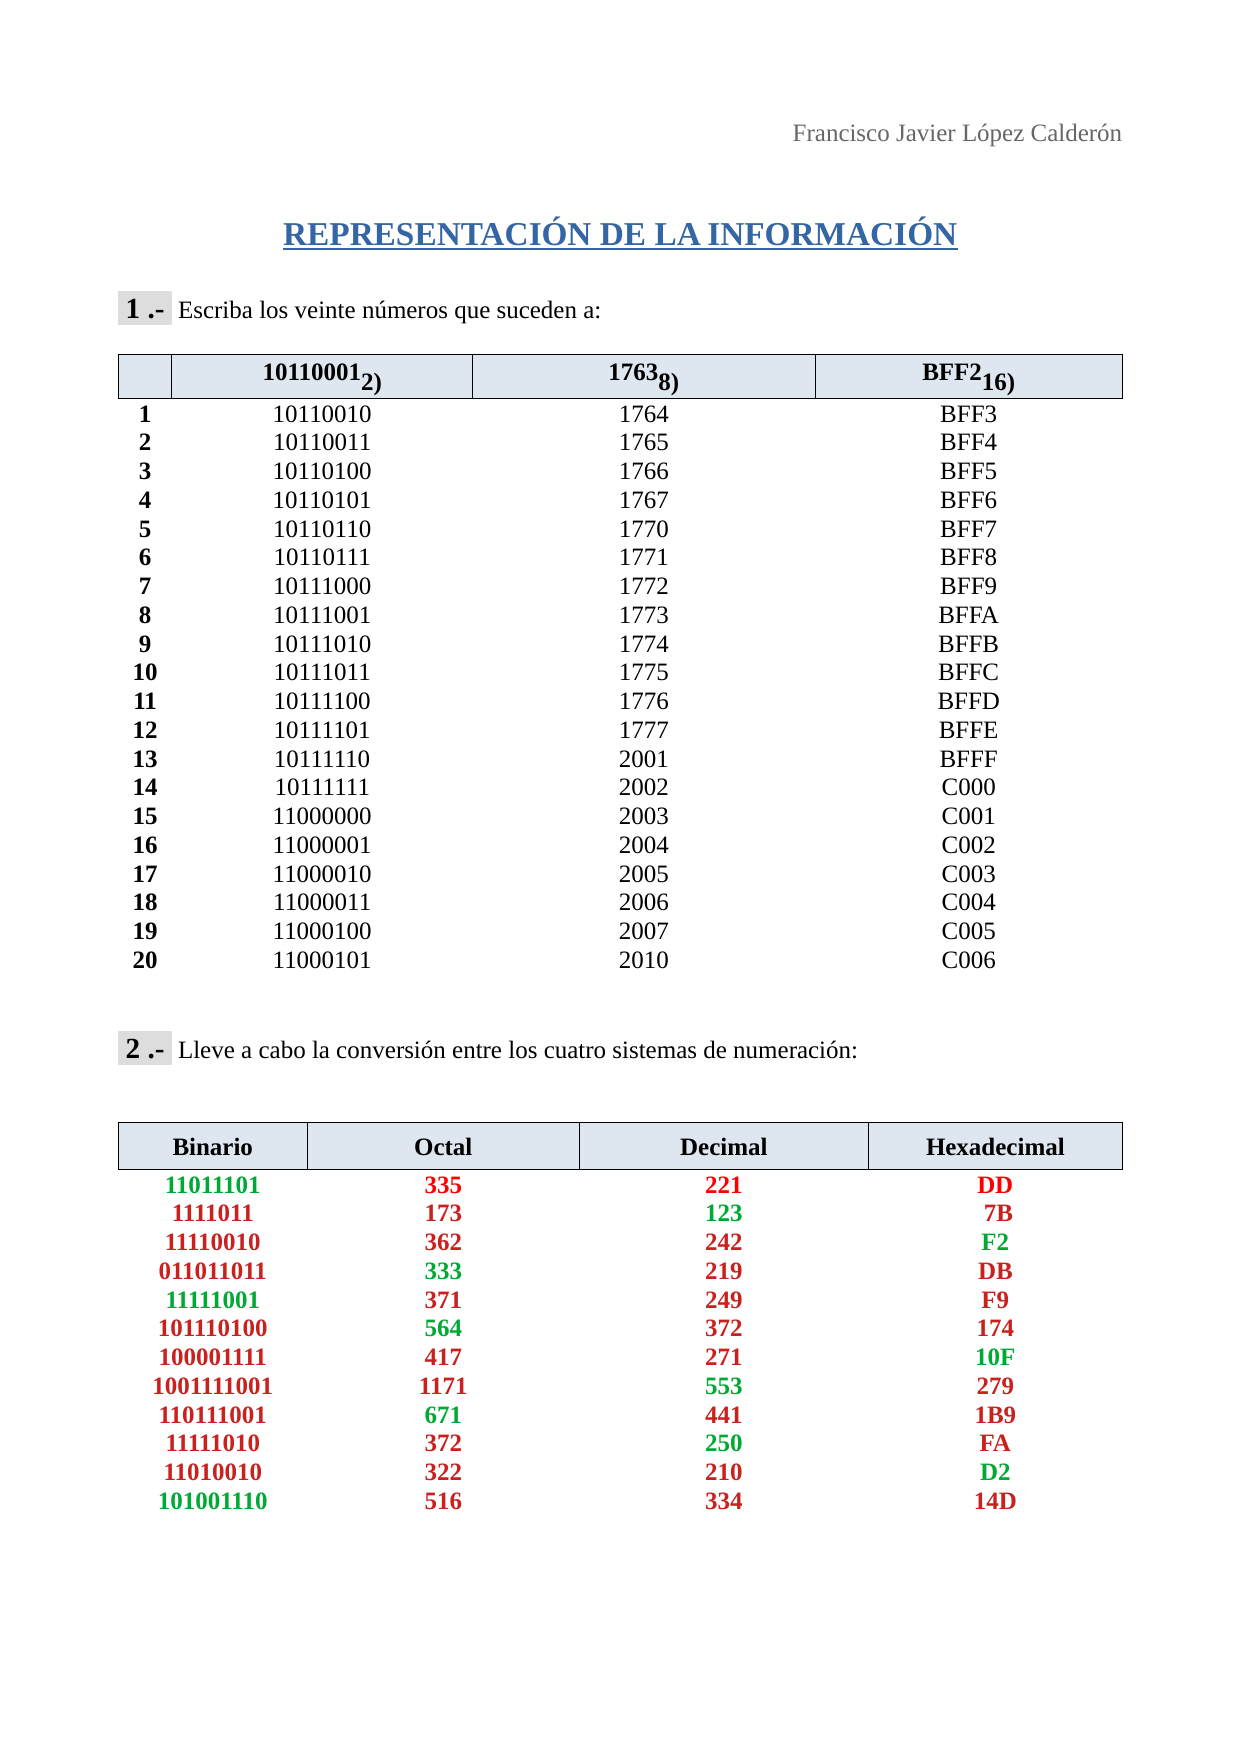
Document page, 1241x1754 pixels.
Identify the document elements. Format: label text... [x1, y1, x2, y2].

table_cell 11011101 [118, 1170, 307, 1198]
table_cell 564 [307, 1314, 579, 1342]
table_header Binario [119, 1123, 307, 1169]
table_cell 2004 [472, 830, 815, 859]
table_cell 11000011 [172, 888, 472, 916]
table_cell BFF7 [815, 514, 1122, 542]
table_cell BFFE [815, 715, 1122, 744]
table_cell 10111100 [172, 686, 472, 715]
table_cell 250 [579, 1429, 868, 1457]
table_cell 1 [118, 399, 172, 427]
table_cell 2005 [472, 859, 815, 887]
table_cell 6 [118, 543, 172, 571]
table_cell D2 [868, 1457, 1122, 1486]
table_cell 14D [868, 1486, 1122, 1515]
table_header 17638) [473, 355, 815, 398]
table_cell 110111001 [118, 1400, 307, 1428]
table_cell C006 [815, 945, 1122, 974]
table_cell 1764 [472, 399, 815, 427]
table_cell 011011011 [118, 1256, 307, 1285]
table_cell 1767 [472, 485, 815, 514]
table_cell 11010010 [118, 1457, 307, 1486]
table_cell 11111010 [118, 1429, 307, 1457]
table_cell 10110010 [172, 399, 472, 427]
table_cell 249 [579, 1285, 868, 1313]
table_cell 1776 [472, 686, 815, 715]
table_cell 242 [579, 1227, 868, 1256]
table_cell F9 [868, 1285, 1122, 1313]
table_cell 10110111 [172, 543, 472, 571]
table_cell BFFD [815, 686, 1122, 715]
table_cell 4 [118, 485, 172, 514]
table_cell 671 [307, 1400, 579, 1428]
table_cell BFF4 [815, 428, 1122, 456]
table_cell 441 [579, 1400, 868, 1428]
table_cell 10F [868, 1342, 1122, 1371]
table_cell 516 [307, 1486, 579, 1515]
table_cell 372 [307, 1429, 579, 1457]
table_cell 100001111 [118, 1342, 307, 1371]
table_cell 221 [579, 1170, 868, 1198]
table_header Hexadecimal [869, 1123, 1122, 1169]
text 1 .- Escriba los veinte números que suceden a: [118, 291, 1122, 325]
table_cell 101001110 [118, 1486, 307, 1515]
table_cell 334 [579, 1486, 868, 1515]
table_cell 174 [868, 1314, 1122, 1342]
table_cell BFFC [815, 658, 1122, 686]
table_cell BFFF [815, 744, 1122, 772]
table_cell 11000001 [172, 830, 472, 859]
table_cell 553 [579, 1371, 868, 1400]
table_cell 1772 [472, 571, 815, 600]
table_cell DB [868, 1256, 1122, 1285]
table_cell 10111110 [172, 744, 472, 772]
table_cell 1171 [307, 1371, 579, 1400]
table_cell 11000101 [172, 945, 472, 974]
table_cell 11000010 [172, 859, 472, 887]
table_cell 10111000 [172, 571, 472, 600]
table_cell 371 [307, 1285, 579, 1313]
table_cell 11111001 [118, 1285, 307, 1313]
table_cell 9 [118, 629, 172, 657]
table_cell 1001111001 [118, 1371, 307, 1400]
table_cell 1111011 [118, 1199, 307, 1227]
table_cell DD [868, 1170, 1122, 1198]
table_cell 1773 [472, 600, 815, 629]
table_cell 10111010 [172, 629, 472, 657]
table_cell 322 [307, 1457, 579, 1486]
table_cell 2001 [472, 744, 815, 772]
table_cell 333 [307, 1256, 579, 1285]
table_cell 335 [307, 1170, 579, 1198]
table_cell 1770 [472, 514, 815, 542]
table_cell 372 [579, 1314, 868, 1342]
table_cell 2010 [472, 945, 815, 974]
table_cell 1765 [472, 428, 815, 456]
text REPRESENTACIÓN DE LA INFORMACIÓN [118, 215, 1122, 253]
table_cell 1B9 [868, 1400, 1122, 1428]
table_cell 10111011 [172, 658, 472, 686]
table_header BFF216) [816, 355, 1122, 398]
table_cell 417 [307, 1342, 579, 1371]
table_header [119, 355, 171, 398]
table_cell C004 [815, 888, 1122, 916]
table_cell 12 [118, 715, 172, 744]
table_cell FA [868, 1429, 1122, 1457]
table_cell 16 [118, 830, 172, 859]
table_cell 1777 [472, 715, 815, 744]
table_cell 15 [118, 801, 172, 830]
table_cell 123 [579, 1199, 868, 1227]
table_header 101100012) [172, 355, 472, 398]
table_cell 173 [307, 1199, 579, 1227]
table_cell C003 [815, 859, 1122, 887]
table_cell 2 [118, 428, 172, 456]
table_cell 1775 [472, 658, 815, 686]
table_cell 5 [118, 514, 172, 542]
table_cell 210 [579, 1457, 868, 1486]
table_cell BFFB [815, 629, 1122, 657]
table_cell 2002 [472, 773, 815, 801]
table_cell 8 [118, 600, 172, 629]
table_cell 1766 [472, 456, 815, 485]
table_cell 17 [118, 859, 172, 887]
table_cell 11000100 [172, 916, 472, 945]
table_cell 219 [579, 1256, 868, 1285]
table_cell 14 [118, 773, 172, 801]
table_cell 20 [118, 945, 172, 974]
table_cell 19 [118, 916, 172, 945]
table_cell 10110101 [172, 485, 472, 514]
table_cell C001 [815, 801, 1122, 830]
table_cell 7 [118, 571, 172, 600]
table_cell C000 [815, 773, 1122, 801]
table_cell 279 [868, 1371, 1122, 1400]
table_cell 10110110 [172, 514, 472, 542]
table_cell 11 [118, 686, 172, 715]
text 2 .- Lleve a cabo la conversión entre los cuatro sistemas de numeración: [118, 1031, 1122, 1065]
table_header Octal [308, 1123, 579, 1169]
table_cell 2007 [472, 916, 815, 945]
table_cell 2003 [472, 801, 815, 830]
table_cell 13 [118, 744, 172, 772]
table_cell 10110100 [172, 456, 472, 485]
table_cell 362 [307, 1227, 579, 1256]
table_cell BFF5 [815, 456, 1122, 485]
table_header Decimal [580, 1123, 868, 1169]
table_cell 1774 [472, 629, 815, 657]
table_cell BFF8 [815, 543, 1122, 571]
table_cell BFF3 [815, 399, 1122, 427]
table_cell 11000000 [172, 801, 472, 830]
table_cell 2006 [472, 888, 815, 916]
table_cell BFFA [815, 600, 1122, 629]
table_cell BFF6 [815, 485, 1122, 514]
table_cell 10110011 [172, 428, 472, 456]
table_cell C002 [815, 830, 1122, 859]
table_cell 101110100 [118, 1314, 307, 1342]
table_cell 1771 [472, 543, 815, 571]
table_cell F2 [868, 1227, 1122, 1256]
table_cell 10111001 [172, 600, 472, 629]
table_cell 7B [868, 1199, 1122, 1227]
table_cell 18 [118, 888, 172, 916]
table_cell BFF9 [815, 571, 1122, 600]
table_cell 10 [118, 658, 172, 686]
table_cell C005 [815, 916, 1122, 945]
table_cell 271 [579, 1342, 868, 1371]
table_cell 11110010 [118, 1227, 307, 1256]
table_cell 3 [118, 456, 172, 485]
table_cell 10111101 [172, 715, 472, 744]
table_cell 10111111 [172, 773, 472, 801]
